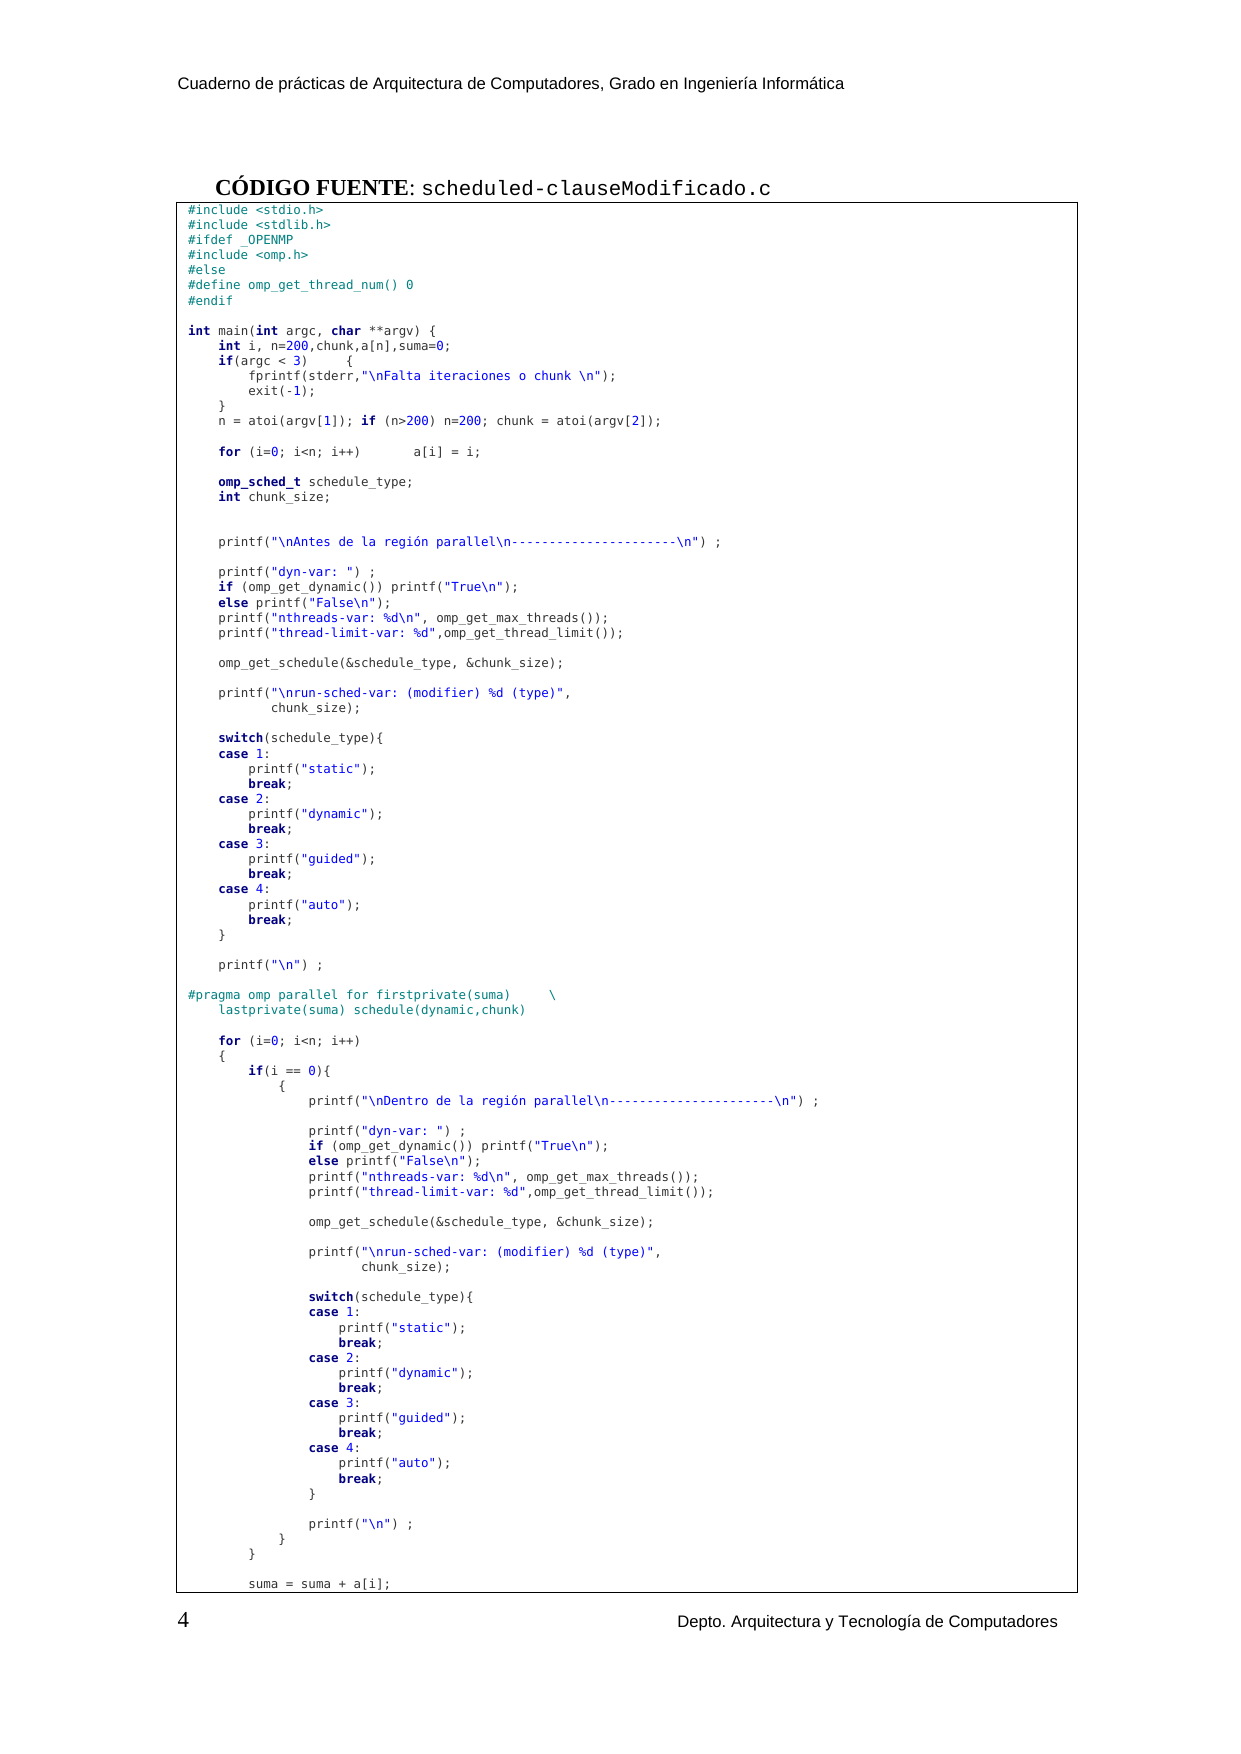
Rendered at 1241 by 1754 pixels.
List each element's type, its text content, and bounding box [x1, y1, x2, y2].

text CÓDIGO FUENTE: scheduled-clauseModificado.c [215, 174, 1063, 202]
table_header #include <stdio.h> #include <stdlib.h> #ifdef _OPENMP #include <omp.h> #else #define omp_get_thread_num() 0 #endif int main(int argc, char **argv) { int i, n=200,chunk,a[n],suma=0; if(argc < 3) { fprintf(stderr,"\nFalta iteraciones o chunk \n"); exit(-1); } n = atoi(argv[1]); if (n>200) n=200; chunk = atoi(argv[2]); for (i=0; i<n; i++) a[i] = i; omp_sched_t schedule_type; int chunk_size; printf("\nAntes de la región parallel\n----------------------\n") ; printf("dyn-var: ") ; if (omp_get_dynamic()) printf("True\n"); else printf("False\n"); printf("nthreads-var: %d\n", omp_get_max_threads()); printf("thread-limit-var: %d",omp_get_thread_limit()); omp_get_schedule(&schedule_type, &chunk_size); printf("\nrun-sched-var: (modifier) %d (type)", chunk_size); switch(schedule_type){ case 1: printf("static"); break; case 2: printf("dynamic"); break; case 3: printf("guided"); break; case 4: printf("auto"); break; } printf("\n") ; #pragma omp parallel for firstprivate(suma) \ lastprivate(suma) schedule(dynamic,chunk) for (i=0; i<n; i++) { if(i == 0){ { printf("\nDentro de la región parallel\n----------------------\n") ; printf("dyn-var: ") ; if (omp_get_dynamic()) printf("True\n"); else printf("False\n"); printf("nthreads-var: %d\n", omp_get_max_threads()); printf("thread-limit-var: %d",omp_get_thread_limit()); omp_get_schedule(&schedule_type, &chunk_size); printf("\nrun-sched-var: (modifier) %d (type)", chunk_size); switch(schedule_type){ case 1: printf("static"); break; case 2: printf("dynamic"); break; case 3: printf("guided"); break; case 4: printf("auto"); break; } printf("\n") ; } } suma = suma + a[i]; [177, 203, 1077, 1592]
